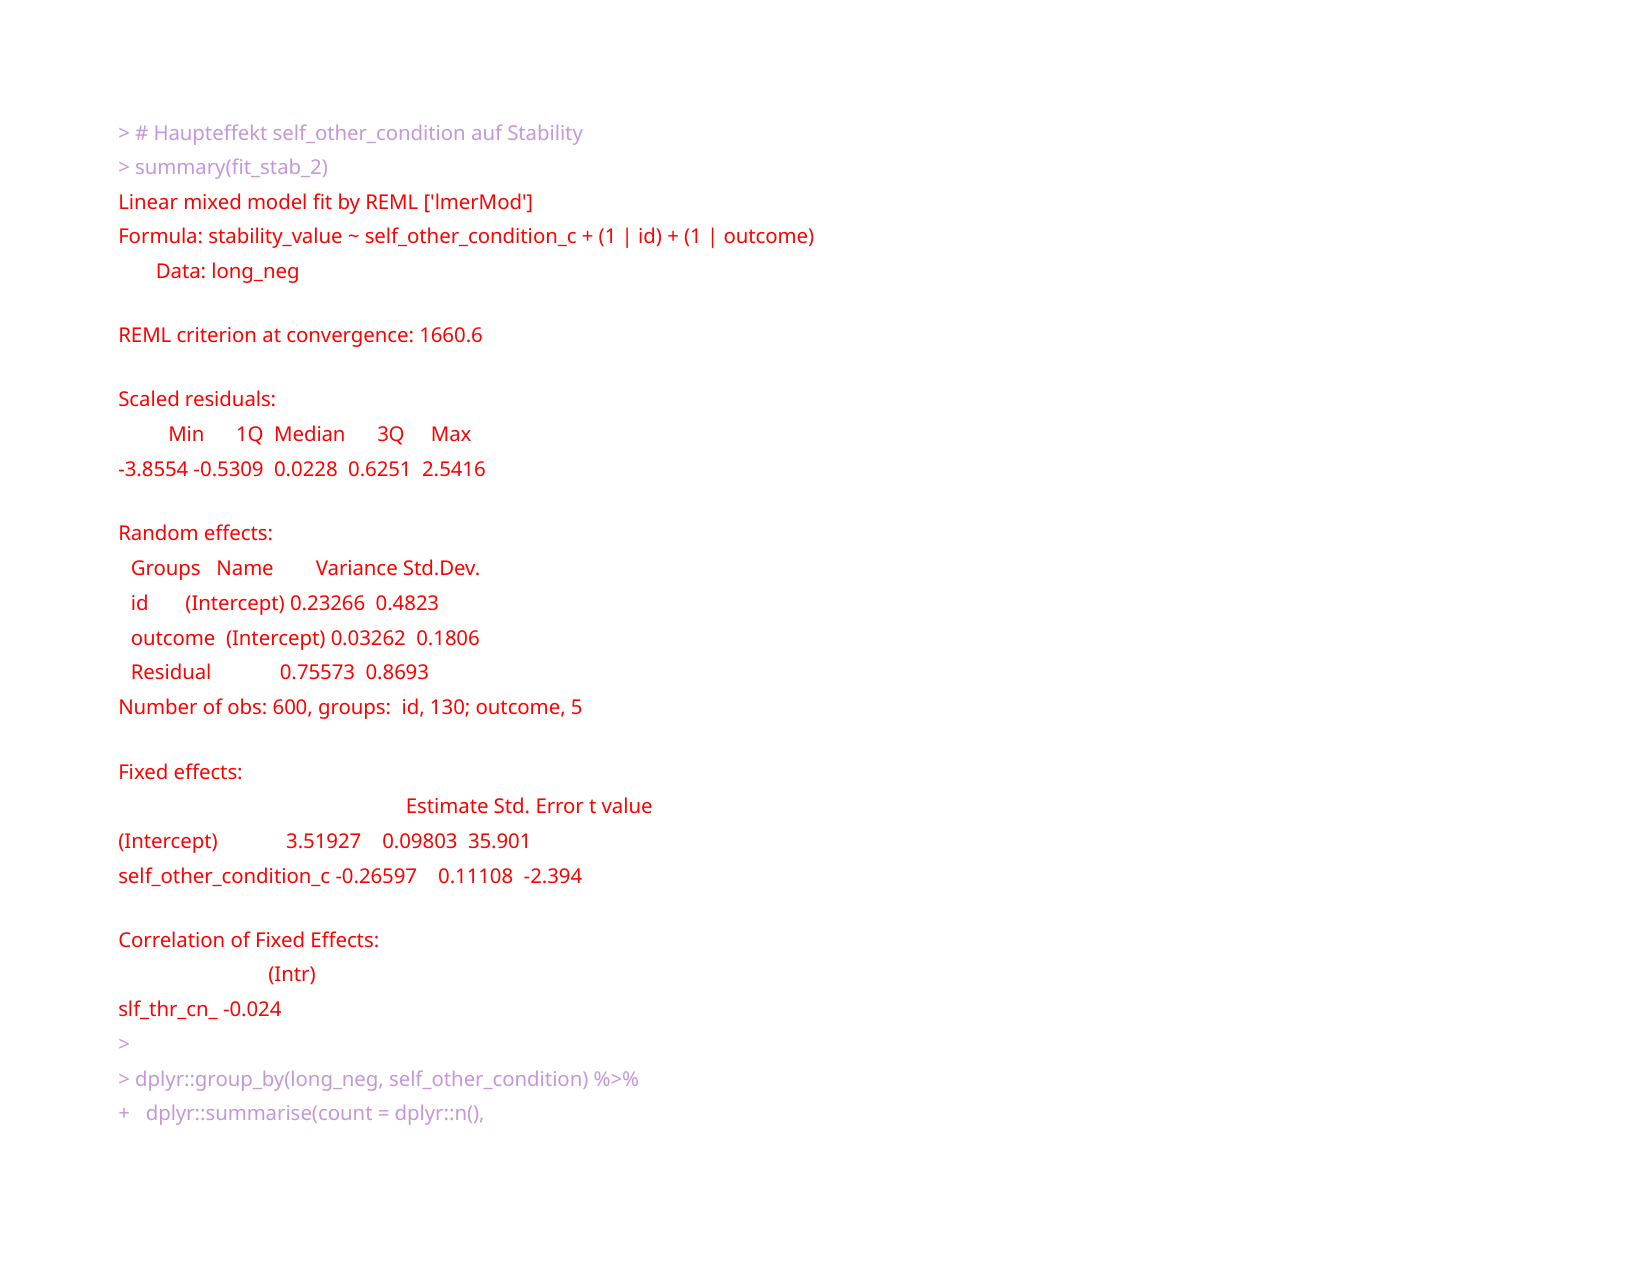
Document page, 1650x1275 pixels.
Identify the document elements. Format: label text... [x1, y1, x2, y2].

text Correlation of Fixed Effects: [118, 926, 1532, 953]
text slf_thr_cn_ -0.024 [118, 995, 1532, 1023]
text > summary(fit_stab_2) [118, 153, 1532, 180]
text REML criterion at convergence: 1660.6 [118, 321, 1532, 349]
text Formula: stability_value ~ self_other_condition_c + (1 | id) + (1 | outcome) [118, 222, 1532, 249]
text (Intercept) 3.51927 0.09803 35.901 [118, 827, 1532, 854]
text Residual 0.75573 0.8693 [118, 658, 1532, 686]
text Random effects: [118, 519, 1532, 546]
text id (Intercept) 0.23266 0.4823 [118, 588, 1532, 616]
text Scaled residuals: [118, 385, 1532, 413]
text > [118, 1030, 1532, 1057]
text -3.8554 -0.5309 0.0228 0.6251 2.5416 [118, 454, 1532, 482]
text self_other_condition_c -0.26597 0.11108 -2.394 [118, 861, 1532, 889]
text + dplyr::summarise(count = dplyr::n(), [118, 1099, 1532, 1127]
text Min 1Q Median 3Q Max [118, 419, 1532, 448]
text Data: long_neg [118, 256, 1532, 284]
text Fixed effects: [118, 757, 1532, 785]
text Number of obs: 600, groups: id, 130; outcome, 5 [118, 693, 1532, 721]
text > # Haupteffekt self_other_condition auf Stability [118, 118, 1532, 146]
text (Intr) [118, 960, 1532, 988]
text Linear mixed model fit by REML ['lmerMod'] [118, 187, 1532, 215]
text outcome (Intercept) 0.03262 0.1806 [118, 623, 1532, 651]
text Groups Name Variance Std.Dev. [118, 553, 1532, 581]
text Estimate Std. Error t value [118, 792, 1532, 820]
text > dplyr::group_by(long_neg, self_other_condition) %>% [118, 1064, 1532, 1092]
